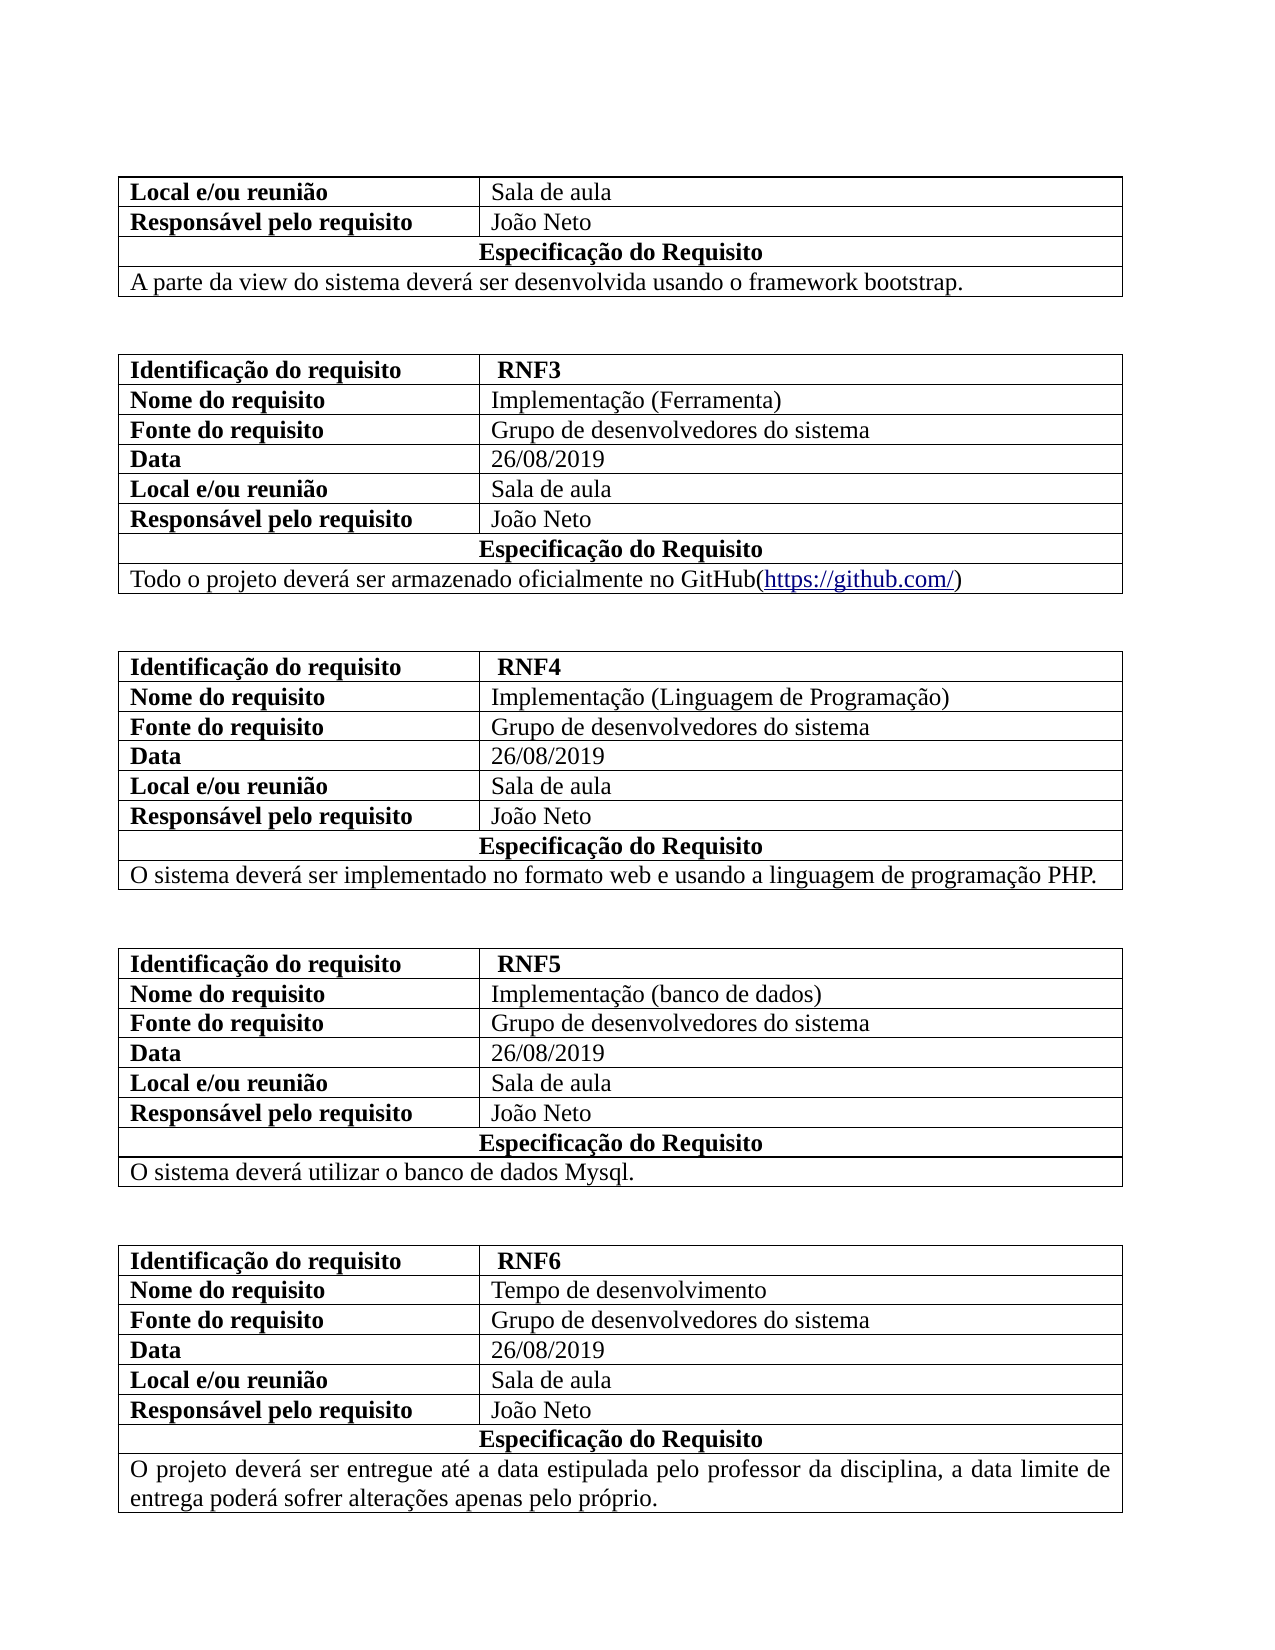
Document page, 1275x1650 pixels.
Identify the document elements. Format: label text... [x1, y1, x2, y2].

table_cell 26/08/2019 [480, 1038, 1122, 1067]
table_cell Sala de aula [480, 1068, 1122, 1097]
table_cell Sala de aula [480, 178, 1122, 206]
table_cell João Neto [480, 207, 1122, 236]
table_cell Fonte do requisito [119, 1009, 479, 1037]
table_cell Nome do requisito [119, 979, 479, 1007]
table_cell Grupo de desenvolvedores do sistema [480, 712, 1122, 740]
table_cell Responsável pelo requisito [119, 207, 479, 236]
table_cell Data [119, 1038, 479, 1067]
table_cell Local e/ou reunião [119, 771, 479, 800]
table_cell Sala de aula [480, 771, 1122, 800]
table_cell João Neto [480, 1098, 1122, 1127]
table_cell Responsável pelo requisito [119, 1098, 479, 1127]
table_header RNF3 [480, 355, 1122, 384]
table_cell 26/08/2019 [480, 1335, 1122, 1364]
table_cell Especificação do Requisito [119, 237, 1122, 266]
table_cell O sistema deverá ser implementado no formato web e usando a linguagem de programação PHP. [119, 861, 1122, 889]
table_cell Data [119, 445, 479, 473]
table_header Identificação do requisito [119, 652, 479, 681]
table_cell Local e/ou reunião [119, 1068, 479, 1097]
table_cell Grupo de desenvolvedores do sistema [480, 1009, 1122, 1037]
table_cell A parte da view do sistema deverá ser desenvolvida usando o framework bootstrap. [119, 267, 1122, 296]
table_cell Especificação do Requisito [119, 534, 1122, 563]
table_cell 26/08/2019 [480, 741, 1122, 770]
table_header Identificação do requisito [119, 1246, 479, 1274]
table_header Identificação do requisito [119, 355, 479, 384]
table_cell Especificação do Requisito [119, 1425, 1122, 1453]
table_cell Fonte do requisito [119, 712, 479, 740]
table_cell João Neto [480, 801, 1122, 830]
table_cell Responsável pelo requisito [119, 801, 479, 830]
table_cell Nome do requisito [119, 682, 479, 711]
table_cell Implementação (banco de dados) [480, 979, 1122, 1007]
table_cell Sala de aula [480, 474, 1122, 503]
table_header Identificação do requisito [119, 949, 479, 978]
table_cell Implementação (Ferramenta) [480, 385, 1122, 414]
table_cell Sala de aula [480, 1365, 1122, 1394]
table_cell Nome do requisito [119, 1276, 479, 1304]
table_cell Fonte do requisito [119, 1305, 479, 1334]
table_cell João Neto [480, 504, 1122, 533]
table_cell Data [119, 741, 479, 770]
table_cell Local e/ou reunião [119, 178, 479, 206]
table_cell O projeto deverá ser entregue até a data estipulada pelo professor da disciplina, a data limite de entrega poderá sofrer alterações apenas pelo próprio. [119, 1454, 1122, 1512]
table_cell 26/08/2019 [480, 445, 1122, 473]
table_cell Todo o projeto deverá ser armazenado oficialmente no GitHub(https://github.com/) [119, 564, 1122, 592]
table_cell Especificação do Requisito [119, 831, 1122, 859]
table_header RNF6 [480, 1246, 1122, 1274]
table_cell Responsável pelo requisito [119, 1395, 479, 1423]
table_cell Especificação do Requisito [119, 1128, 1122, 1156]
table_cell Tempo de desenvolvimento [480, 1276, 1122, 1304]
table_cell Grupo de desenvolvedores do sistema [480, 415, 1122, 443]
table_cell O sistema deverá utilizar o banco de dados Mysql. [119, 1158, 1122, 1186]
table_cell Local e/ou reunião [119, 474, 479, 503]
table_cell Grupo de desenvolvedores do sistema [480, 1305, 1122, 1334]
table_cell João Neto [480, 1395, 1122, 1423]
table_cell Responsável pelo requisito [119, 504, 479, 533]
table_cell Implementação (Linguagem de Programação) [480, 682, 1122, 711]
table_header RNF5 [480, 949, 1122, 978]
table_cell Local e/ou reunião [119, 1365, 479, 1394]
table_cell Data [119, 1335, 479, 1364]
table_cell Nome do requisito [119, 385, 479, 414]
table_header RNF4 [480, 652, 1122, 681]
table_cell Fonte do requisito [119, 415, 479, 443]
